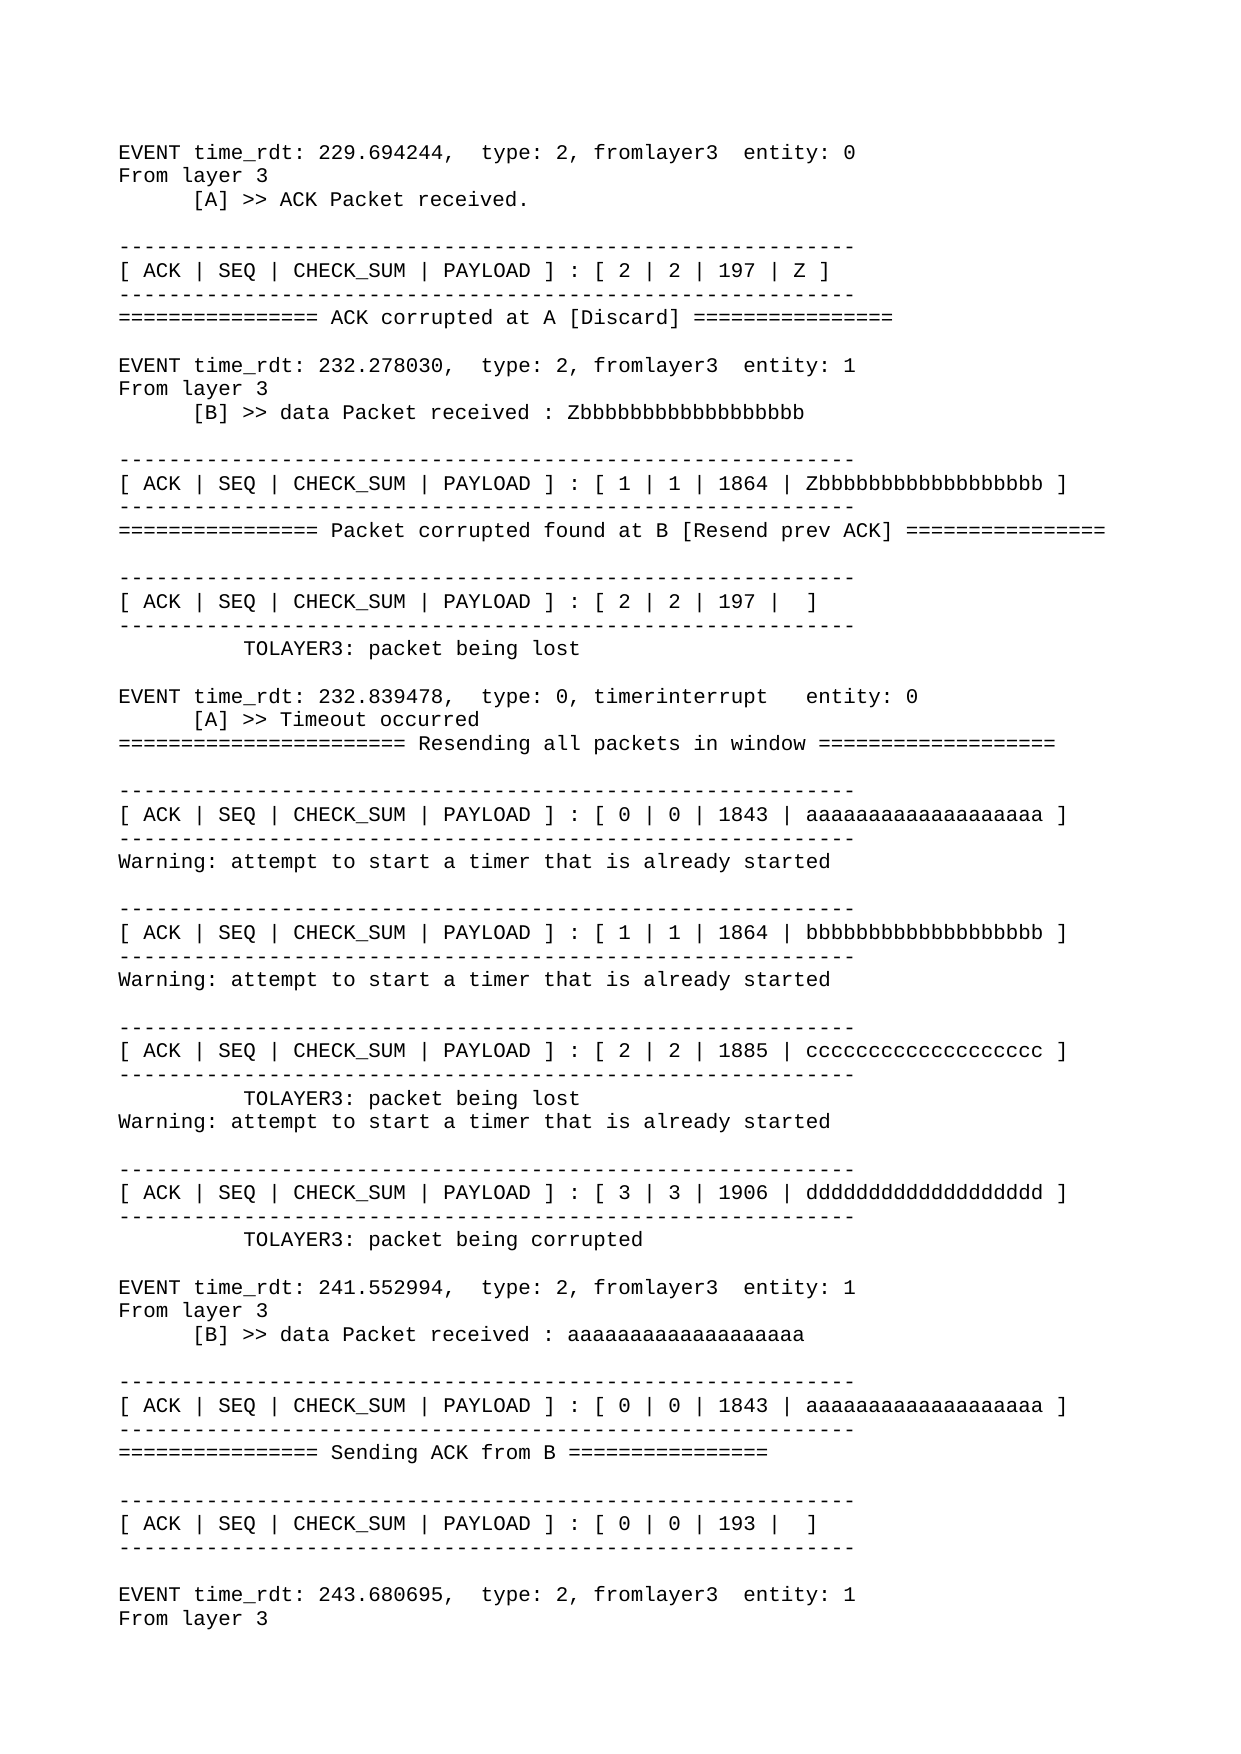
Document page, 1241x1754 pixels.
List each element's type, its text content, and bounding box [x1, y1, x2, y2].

text ----------------------------------------------------------- [118, 1064, 1122, 1088]
text From layer 3 [118, 165, 1122, 189]
text [A] >> ACK Packet received. [118, 189, 1122, 213]
text [ ACK | SEQ | CHECK_SUM | PAYLOAD ] : [ 0 | 0 | 1843 | aaaaaaaaaaaaaaaaaaa ] [118, 1395, 1122, 1419]
text ======================= Resending all packets in window =================== [118, 733, 1122, 757]
text TOLAYER3: packet being corrupted [118, 1229, 1122, 1253]
text EVENT time_rdt: 232.839478, type: 0, timerinterrupt entity: 0 [118, 686, 1122, 709]
text ----------------------------------------------------------- [118, 284, 1122, 307]
text ----------------------------------------------------------- [118, 1158, 1122, 1182]
text ----------------------------------------------------------- [118, 1419, 1122, 1442]
text TOLAYER3: packet being lost [118, 638, 1122, 662]
text ----------------------------------------------------------- [118, 1489, 1122, 1513]
text From layer 3 [118, 378, 1122, 402]
text ================ Packet corrupted found at B [Resend prev ACK] ================ [118, 520, 1122, 544]
text [ ACK | SEQ | CHECK_SUM | PAYLOAD ] : [ 1 | 1 | 1864 | Zbbbbbbbbbbbbbbbbbb ] [118, 473, 1122, 496]
text EVENT time_rdt: 229.694244, type: 2, fromlayer3 entity: 0 [118, 142, 1122, 165]
text ----------------------------------------------------------- [118, 898, 1122, 922]
text ----------------------------------------------------------- [118, 1017, 1122, 1040]
text ----------------------------------------------------------- [118, 449, 1122, 473]
text ----------------------------------------------------------- [118, 1206, 1122, 1229]
text ----------------------------------------------------------- [118, 1537, 1122, 1561]
text ----------------------------------------------------------- [118, 946, 1122, 969]
text [ ACK | SEQ | CHECK_SUM | PAYLOAD ] : [ 2 | 2 | 197 | Z ] [118, 260, 1122, 284]
text [B] >> data Packet received : aaaaaaaaaaaaaaaaaaa [118, 1324, 1122, 1348]
text EVENT time_rdt: 243.680695, type: 2, fromlayer3 entity: 1 [118, 1584, 1122, 1608]
text From layer 3 [118, 1608, 1122, 1631]
text [B] >> data Packet received : Zbbbbbbbbbbbbbbbbbb [118, 402, 1122, 426]
text ----------------------------------------------------------- [118, 496, 1122, 520]
text ----------------------------------------------------------- [118, 827, 1122, 851]
text ----------------------------------------------------------- [118, 1371, 1122, 1395]
text ================ Sending ACK from B ================ [118, 1442, 1122, 1466]
text ----------------------------------------------------------- [118, 615, 1122, 638]
text ================ ACK corrupted at A [Discard] ================ [118, 307, 1122, 331]
text EVENT time_rdt: 241.552994, type: 2, fromlayer3 entity: 1 [118, 1277, 1122, 1300]
text ----------------------------------------------------------- [118, 567, 1122, 591]
text ----------------------------------------------------------- [118, 236, 1122, 260]
text [ ACK | SEQ | CHECK_SUM | PAYLOAD ] : [ 1 | 1 | 1864 | bbbbbbbbbbbbbbbbbbb ] [118, 922, 1122, 946]
text TOLAYER3: packet being lost [118, 1088, 1122, 1111]
text ----------------------------------------------------------- [118, 780, 1122, 804]
text Warning: attempt to start a timer that is already started [118, 969, 1122, 993]
text [ ACK | SEQ | CHECK_SUM | PAYLOAD ] : [ 2 | 2 | 1885 | ccccccccccccccccccc ] [118, 1040, 1122, 1064]
text [ ACK | SEQ | CHECK_SUM | PAYLOAD ] : [ 0 | 0 | 1843 | aaaaaaaaaaaaaaaaaaa ] [118, 804, 1122, 827]
text EVENT time_rdt: 232.278030, type: 2, fromlayer3 entity: 1 [118, 354, 1122, 378]
text [ ACK | SEQ | CHECK_SUM | PAYLOAD ] : [ 3 | 3 | 1906 | ddddddddddddddddddd ] [118, 1182, 1122, 1206]
text Warning: attempt to start a timer that is already started [118, 851, 1122, 875]
text Warning: attempt to start a timer that is already started [118, 1111, 1122, 1135]
text [ ACK | SEQ | CHECK_SUM | PAYLOAD ] : [ 0 | 0 | 193 | ] [118, 1513, 1122, 1537]
text [A] >> Timeout occurred [118, 709, 1122, 733]
text From layer 3 [118, 1300, 1122, 1324]
text [ ACK | SEQ | CHECK_SUM | PAYLOAD ] : [ 2 | 2 | 197 | ] [118, 591, 1122, 615]
